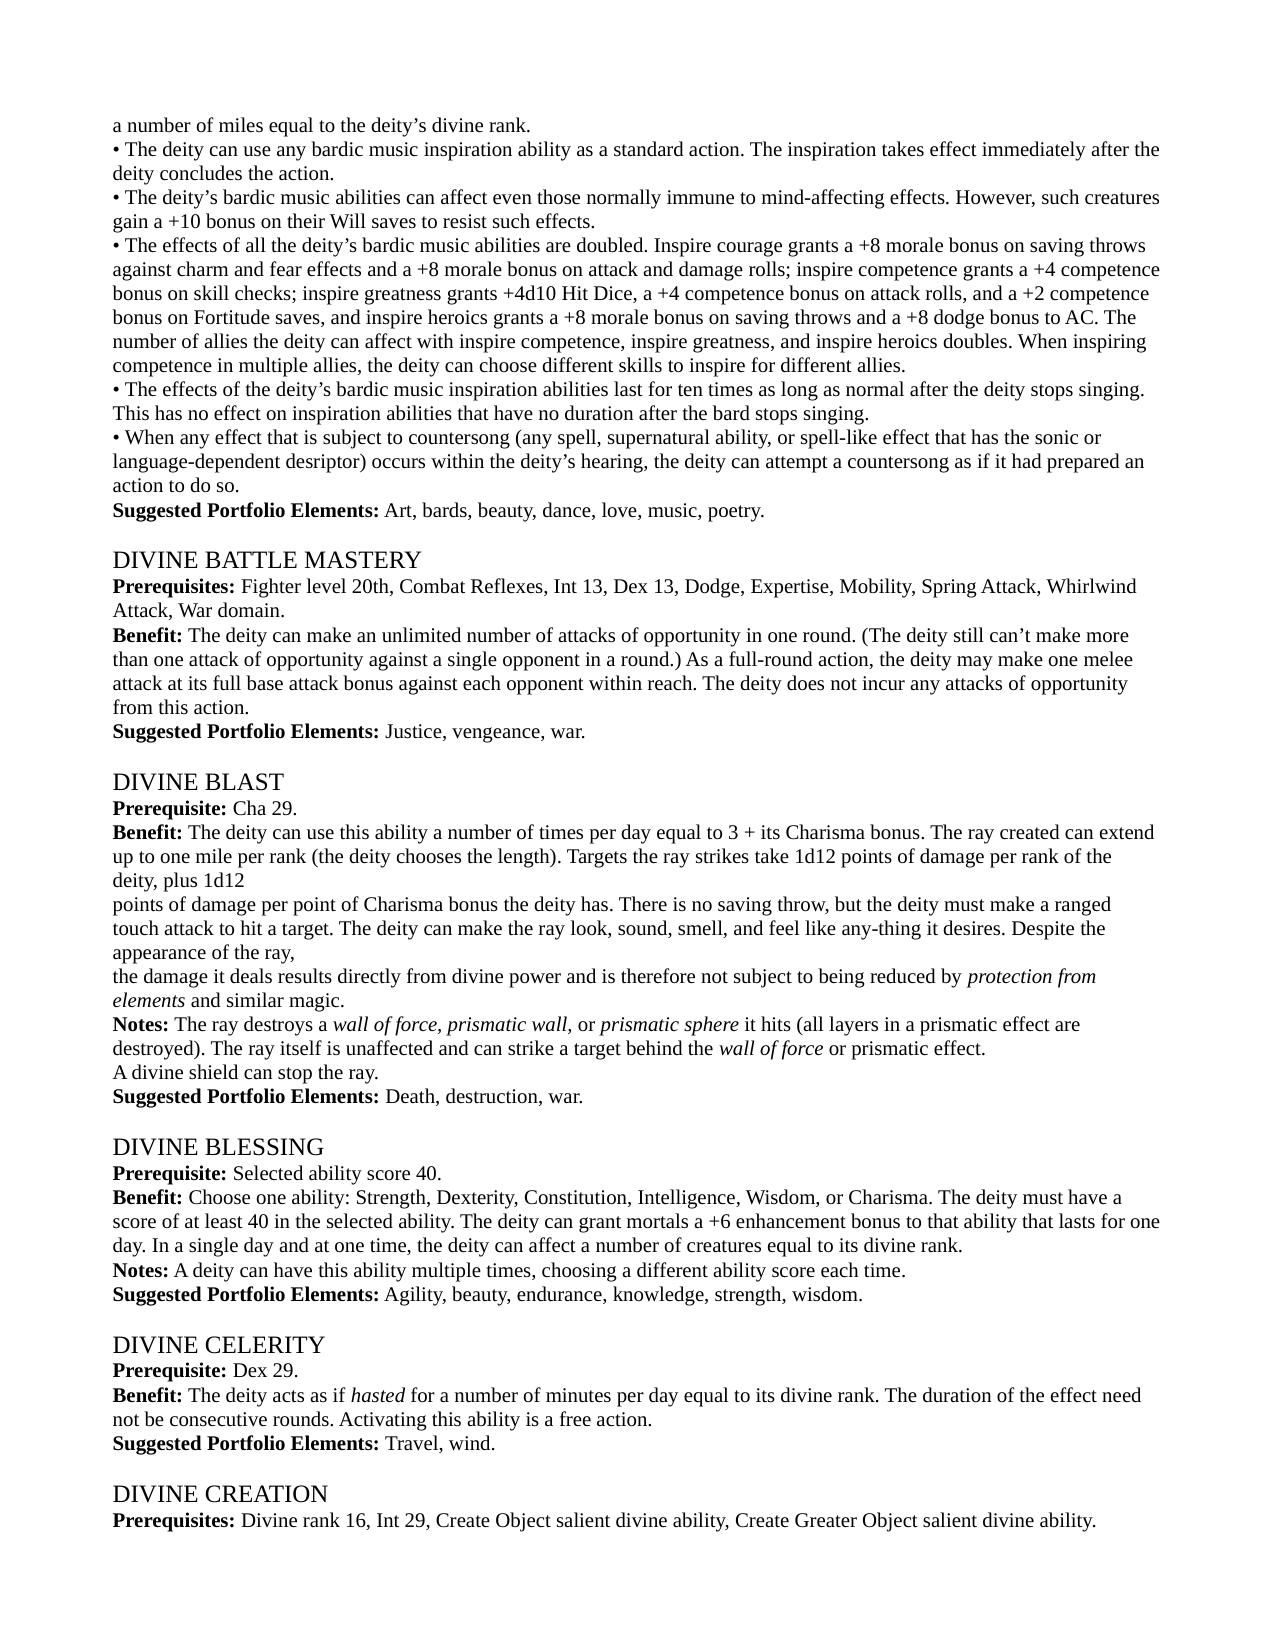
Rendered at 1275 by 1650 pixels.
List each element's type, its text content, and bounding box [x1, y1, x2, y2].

text • The effects of all the deity’s bardic music abilities are doubled. Inspire courage grants a +8 morale bonus on saving throws against charm and fear effects and a +8 morale bonus on attack and damage rolls; inspire competence grants a +4 competence bonus on skill checks; inspire greatness grants +4d10 Hit Dice, a +4 competence bonus on attack rolls, and a +2 competence bonus on Fortitude saves, and inspire heroics grants a +8 morale bonus on saving throws and a +8 dodge bonus to AC. The number of allies the deity can affect with inspire competence, inspire greatness, and inspire heroics doubles. When inspiring competence in multiple allies, the deity can choose different skills to inspire for different allies. [112, 233, 1162, 377]
text Prerequisites: Divine rank 16, Int 29, Create Object salient divine ability, Create Greater Object salient divine ability. [112, 1507, 1162, 1532]
text a number of miles equal to the deity’s divine rank. [112, 112, 1162, 137]
text Prerequisite: Selected ability score 40. [112, 1161, 1162, 1185]
text • The deity can use any bardic music inspiration ability as a standard action. The inspiration takes effect immediately after the deity concludes the action. [112, 137, 1162, 185]
subtitle Divine Blessing [112, 1132, 1162, 1161]
text • When any effect that is subject to countersong (any spell, supernatural ability, or spell-like effect that has the sonic or language-dependent desriptor) occurs within the deity’s hearing, the deity can attempt a countersong as if it had prepared an action to do so. [112, 425, 1162, 497]
text Suggested Portfolio Elements: Travel, wind. [112, 1431, 1162, 1455]
text Suggested Portfolio Elements: Death, destruction, war. [112, 1084, 1162, 1108]
text Notes: The ray destroys a wall of force, prismatic wall, or prismatic sphere it hits (all layers in a prismatic effect are destroyed). The ray itself is unaffected and can strike a target behind the wall of force or prismatic effect. [112, 1012, 1162, 1060]
text • The deity’s bardic music abilities can affect even those normally immune to mind-affecting effects. However, such creatures gain a +10 bonus on their Will saves to resist such effects. [112, 185, 1162, 233]
text Suggested Portfolio Elements: Justice, vengeance, war. [112, 719, 1162, 743]
text Benefit: The deity acts as if hasted for a number of minutes per day equal to its divine rank. The duration of the effect need not be consecutive rounds. Activating this ability is a free action. [112, 1382, 1162, 1431]
text Benefit: The deity can use this ability a number of times per day equal to 3 + its Charisma bonus. The ray created can extend up to one mile per rank (the deity chooses the length). Targets the ray strikes take 1d12 points of damage per rank of the deity, plus 1d12 [112, 820, 1162, 892]
text A divine shield can stop the ray. [112, 1060, 1162, 1084]
subtitle Divine Battle Mastery [112, 546, 1162, 574]
subtitle Divine Creation [112, 1479, 1162, 1507]
text Prerequisites: Fighter level 20th, Combat Reflexes, Int 13, Dex 13, Dodge, Expertise, Mobility, Spring Attack, Whirlwind Attack, War domain. [112, 574, 1162, 622]
subtitle Divine Blast [112, 767, 1162, 796]
subtitle Divine Celerity [112, 1330, 1162, 1358]
text points of damage per point of Charisma bonus the deity has. There is no saving throw, but the deity must make a ranged touch attack to hit a target. The deity can make the ray look, sound, smell, and feel like any-thing it desires. Despite the appearance of the ray, [112, 892, 1162, 964]
text Suggested Portfolio Elements: Art, bards, beauty, dance, love, music, poetry. [112, 497, 1162, 522]
text the damage it deals results directly from divine power and is therefore not subject to being reduced by protection from elements and similar magic. [112, 964, 1162, 1012]
text Suggested Portfolio Elements: Agility, beauty, endurance, knowledge, strength, wisdom. [112, 1282, 1162, 1306]
text Notes: A deity can have this ability multiple times, choosing a different ability score each time. [112, 1257, 1162, 1282]
text Prerequisite: Cha 29. [112, 796, 1162, 820]
text Benefit: The deity can make an unlimited number of attacks of opportunity in one round. (The deity still can’t make more than one attack of opportunity against a single opponent in a round.) As a full-round action, the deity may make one melee attack at its full base attack bonus against each opponent within reach. The deity does not incur any attacks of opportunity from this action. [112, 622, 1162, 719]
text Benefit: Choose one ability: Strength, Dexterity, Constitution, Intelligence, Wisdom, or Charisma. The deity must have a score of at least 40 in the selected ability. The deity can grant mortals a +6 enhancement bonus to that ability that lasts for one day. In a single day and at one time, the deity can affect a number of creatures equal to its divine rank. [112, 1185, 1162, 1257]
text Prerequisite: Dex 29. [112, 1358, 1162, 1382]
text • The effects of the deity’s bardic music inspiration abilities last for ten times as long as normal after the deity stops singing. This has no effect on inspiration abilities that have no duration after the bard stops singing. [112, 377, 1162, 425]
